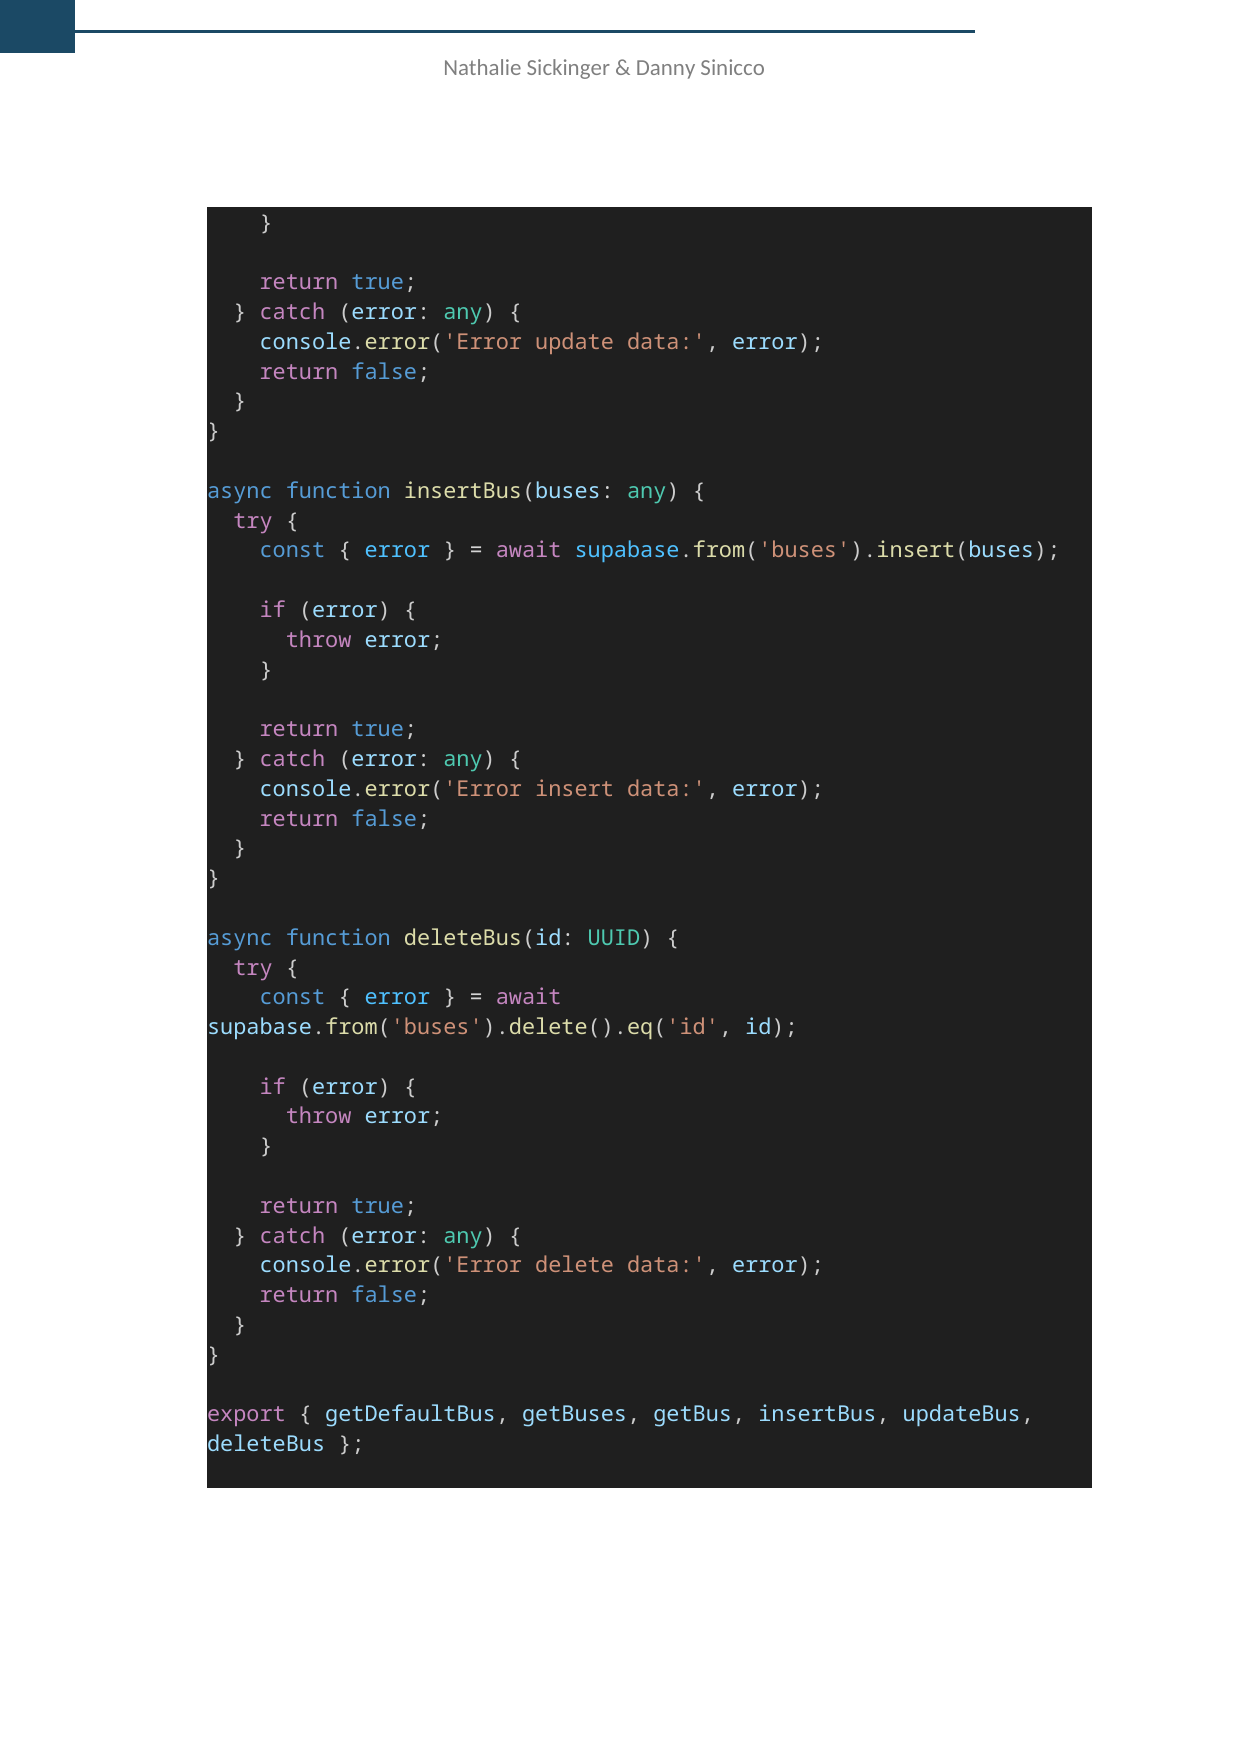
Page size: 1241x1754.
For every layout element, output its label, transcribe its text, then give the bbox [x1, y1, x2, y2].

text } [207, 386, 1092, 415]
text return true; [207, 266, 1092, 296]
text throw error; [207, 1101, 1092, 1130]
text } [207, 415, 1092, 445]
text const { error } = await supabase.from('buses').delete().eq('id', id); [207, 981, 1092, 1041]
text throw error; [207, 624, 1092, 654]
text const { error } = await supabase.from('buses').insert(buses); [207, 534, 1092, 564]
text } catch (error: any) { [207, 743, 1092, 773]
text console.error('Error update data:', error); [207, 326, 1092, 356]
text return false; [207, 803, 1092, 832]
text } [207, 207, 1092, 237]
text return true; [207, 1190, 1092, 1220]
text if (error) { [207, 1071, 1092, 1101]
text } [207, 862, 1092, 892]
text if (error) { [207, 594, 1092, 624]
text async function deleteBus(id: UUID) { [207, 922, 1092, 952]
text console.error('Error insert data:', error); [207, 773, 1092, 803]
text return false; [207, 1279, 1092, 1309]
text } catch (error: any) { [207, 1220, 1092, 1249]
text return true; [207, 713, 1092, 743]
text try { [207, 505, 1092, 534]
text } [207, 1339, 1092, 1369]
text return false; [207, 356, 1092, 386]
text } [207, 654, 1092, 683]
text } [207, 1309, 1092, 1339]
text } [207, 832, 1092, 862]
text } catch (error: any) { [207, 296, 1092, 326]
text try { [207, 952, 1092, 981]
text export { getDefaultBus, getBuses, getBus, insertBus, updateBus, deleteBus }; [207, 1398, 1092, 1458]
text } [207, 1130, 1092, 1160]
text async function insertBus(buses: any) { [207, 475, 1092, 505]
text console.error('Error delete data:', error); [207, 1249, 1092, 1279]
